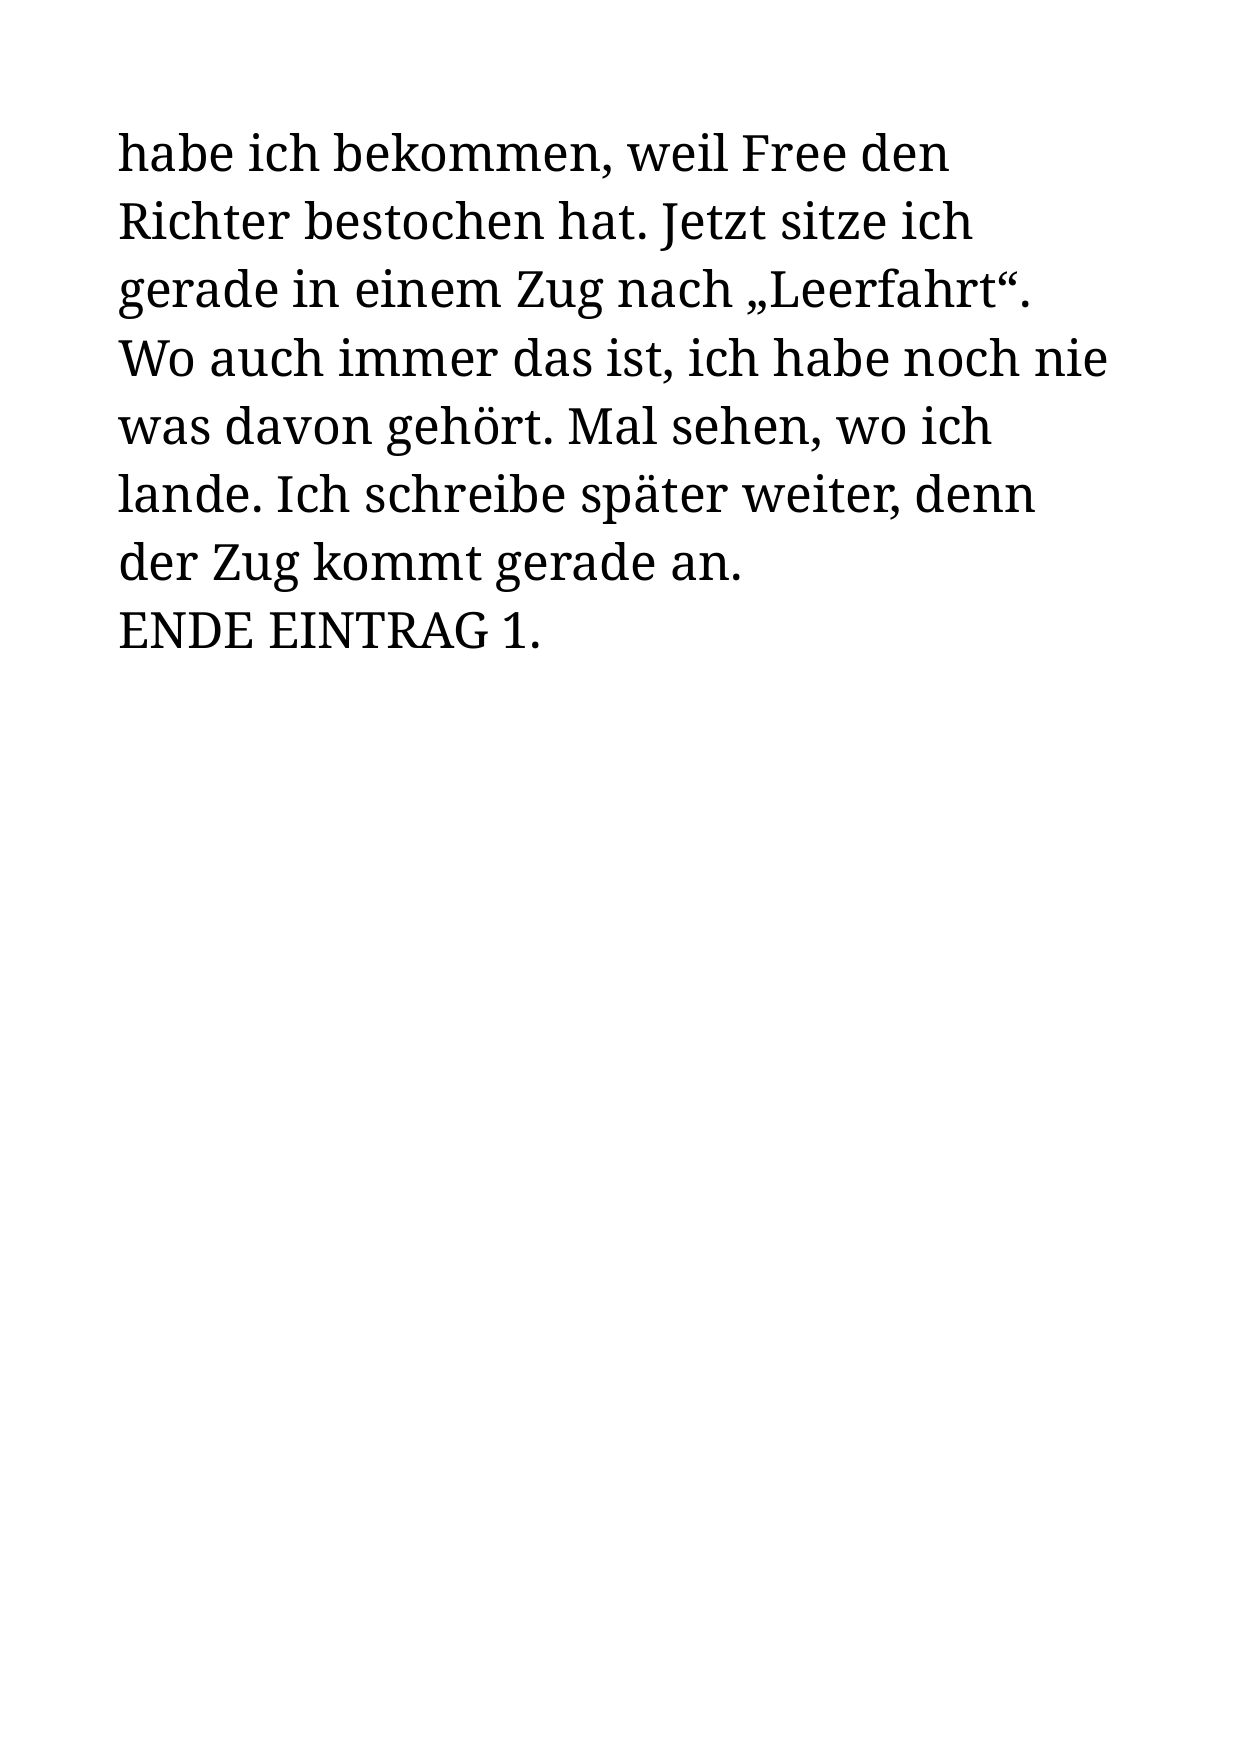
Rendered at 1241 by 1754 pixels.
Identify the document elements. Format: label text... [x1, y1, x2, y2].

text ENDE EINTRAG 1. [118, 595, 1122, 663]
text habe ich bekommen, weil Free den Richter bestochen hat. Jetzt sitze ich gerade in einem Zug nach „Leerfahrt“. Wo auch immer das ist, ich habe noch nie was davon gehört. Mal sehen, wo ich lande. Ich schreibe später weiter, denn der Zug kommt gerade an. [118, 118, 1122, 595]
